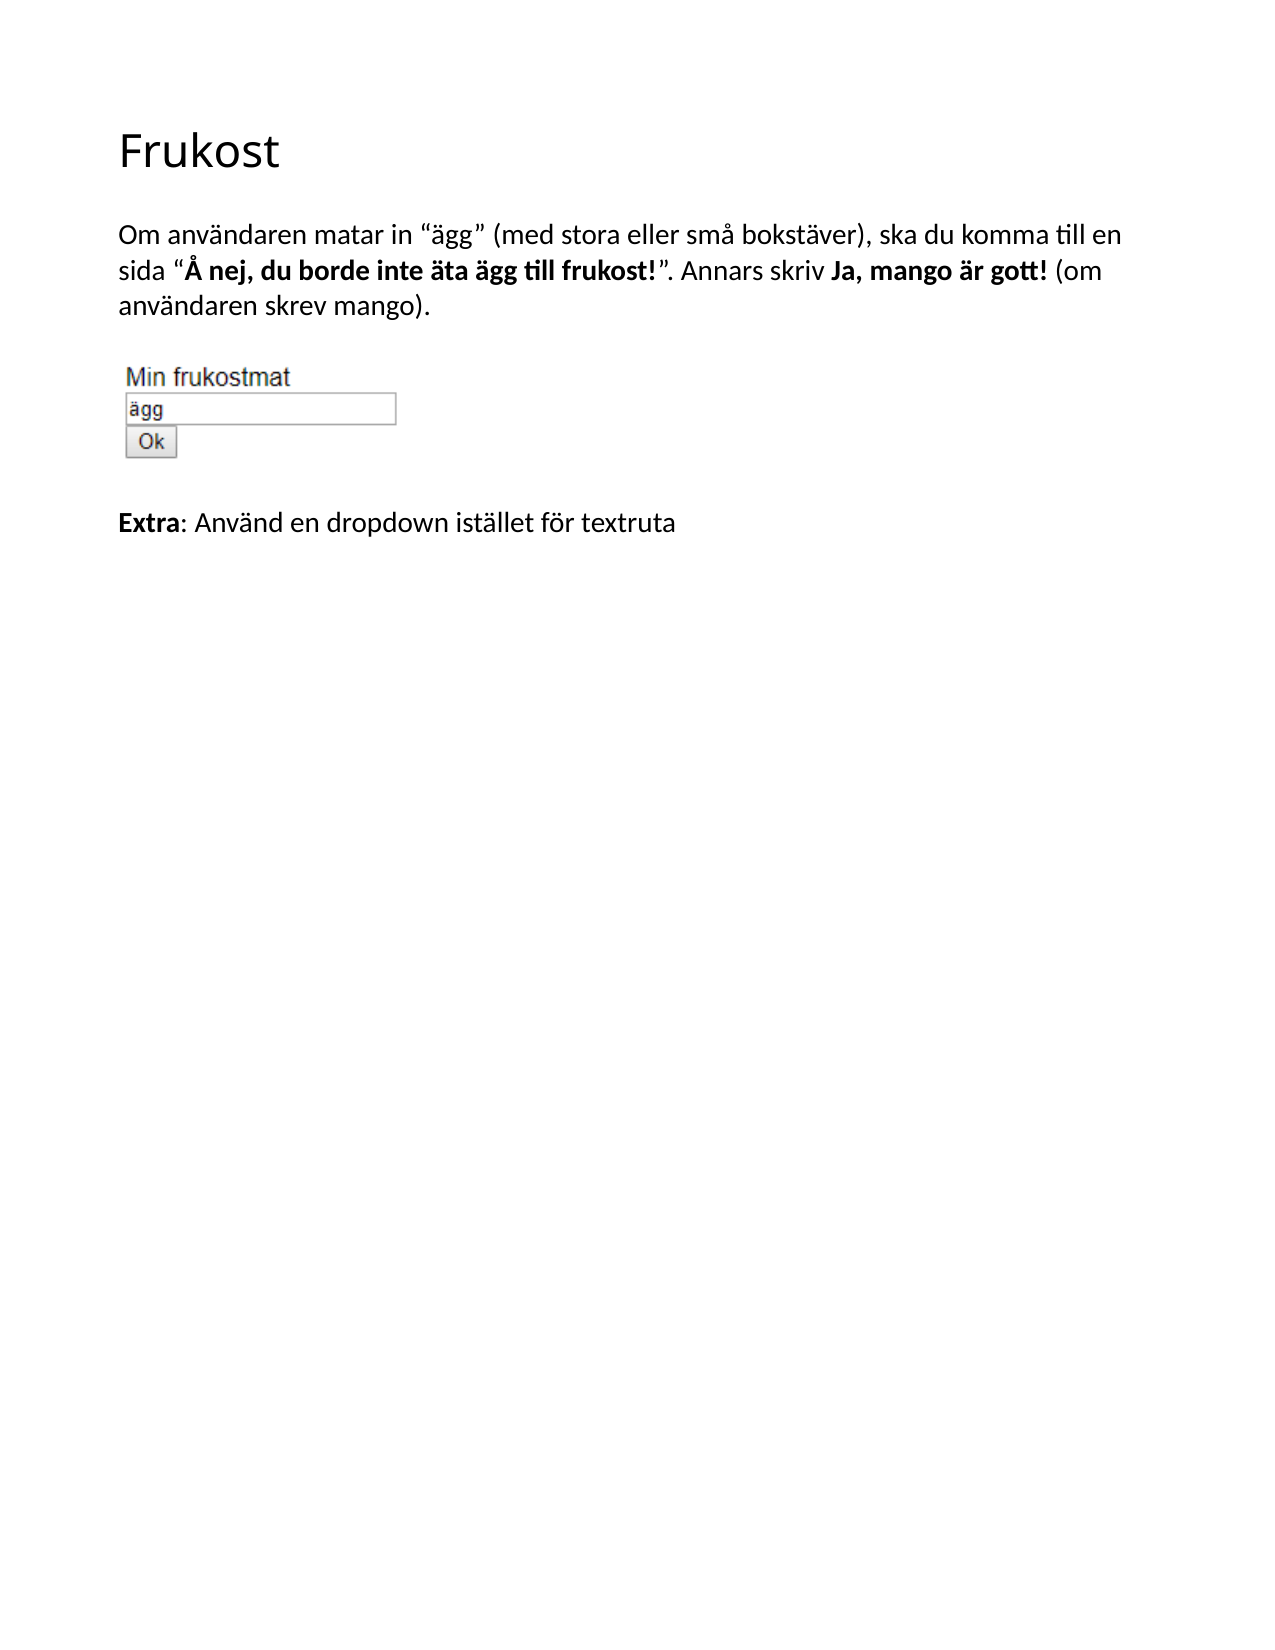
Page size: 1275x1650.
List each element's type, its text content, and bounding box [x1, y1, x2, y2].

text Om användaren matar in “ägg” (med stora eller små bokstäver), ska du komma till en sida “Å nej, du borde inte äta ägg till frukost!”. Annars skriv Ja, mango är gott! (om användaren skrev mango). [118, 216, 1157, 323]
picture [118, 358, 411, 468]
text Extra: Använd en dropdown istället för textruta [118, 504, 1157, 539]
text Frukost [118, 118, 1157, 181]
